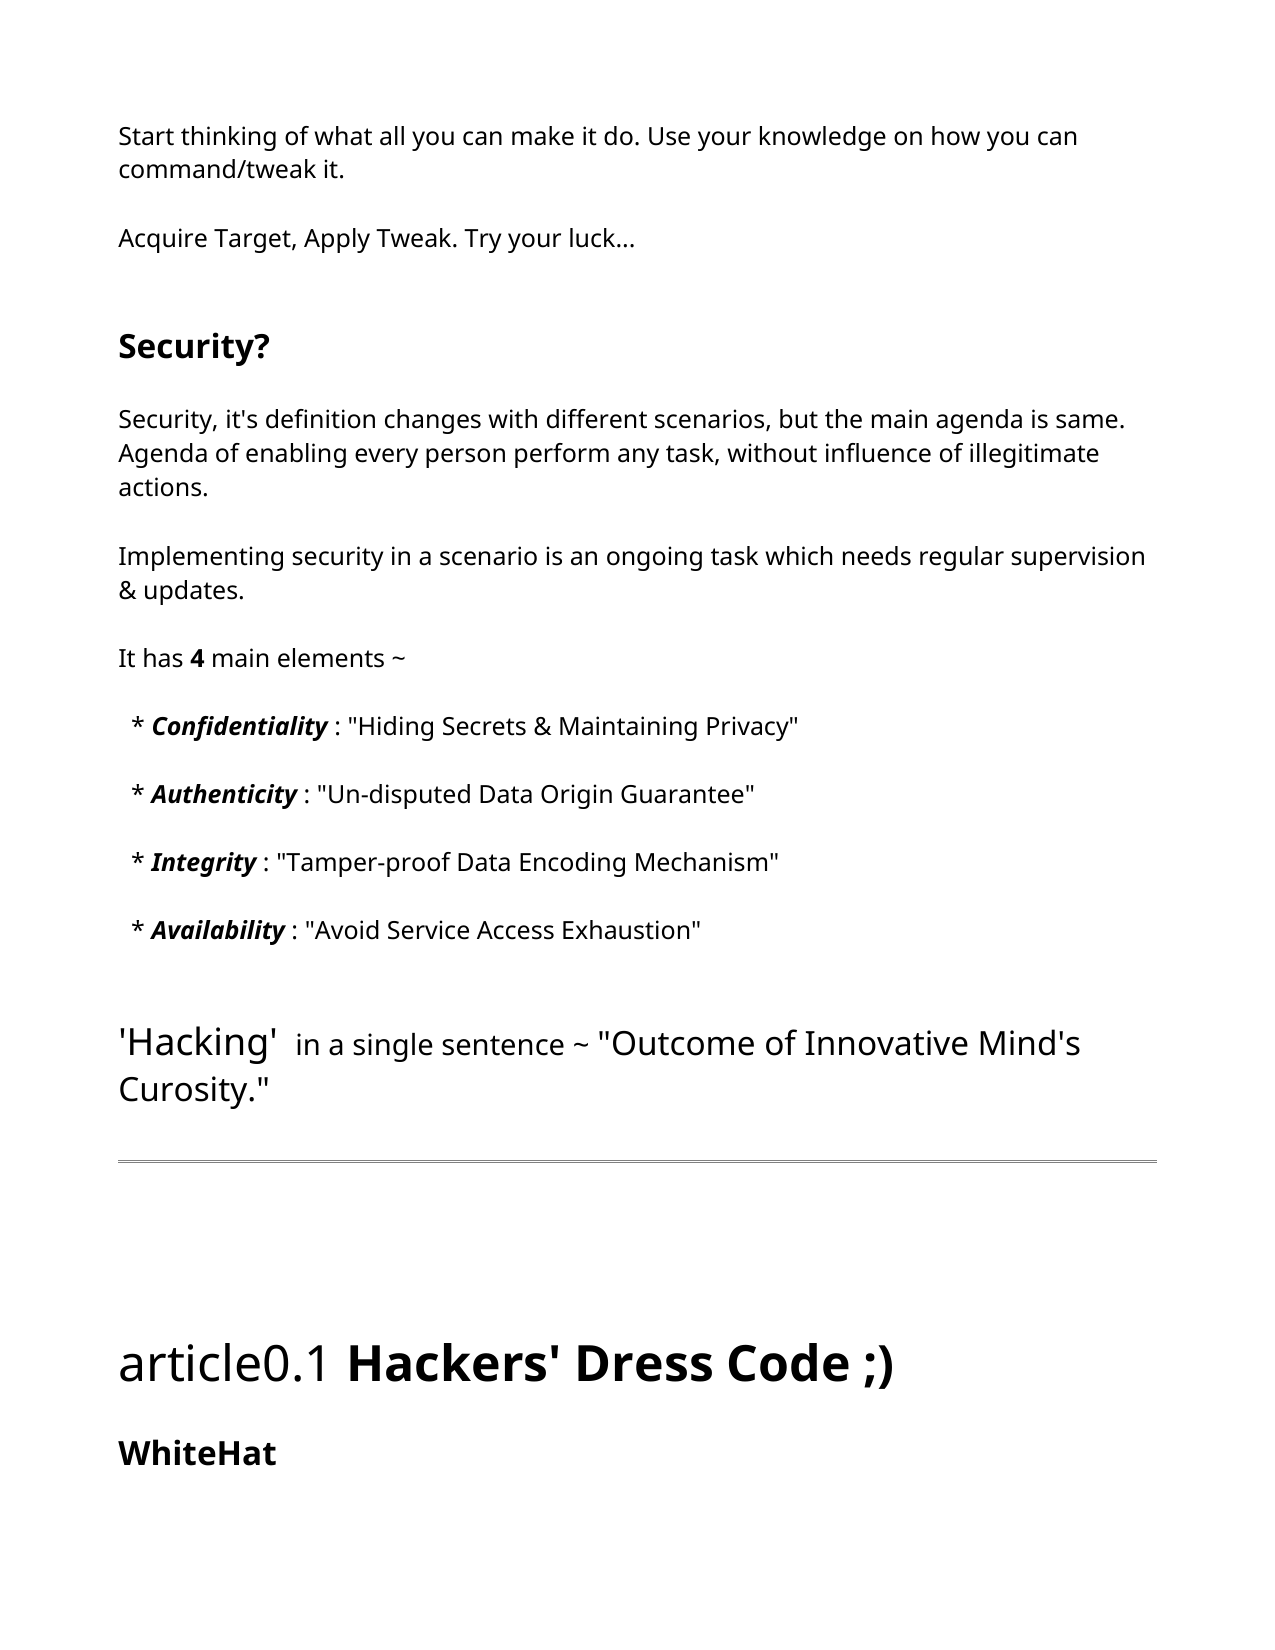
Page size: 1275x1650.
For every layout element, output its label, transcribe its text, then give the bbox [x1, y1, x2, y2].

text Agenda of enabling every person perform any task, without influence of illegitimate actions. [118, 436, 1157, 504]
text * Availability : "Avoid Service Access Exhaustion" [118, 913, 1157, 947]
text 'Hacking' in a single sentence ~ "Outcome of Innovative Mind's Curosity." [118, 1015, 1157, 1112]
text Implementing security in a scenario is an ongoing task which needs regular supervision & updates. [118, 538, 1157, 606]
text It has 4 main elements ~ [118, 640, 1157, 674]
text * Authenticity : "Un-disputed Data Origin Guarantee" [118, 777, 1157, 811]
text WhiteHat [118, 1430, 1157, 1476]
text Start thinking of what all you can make it do. Use your knowledge on how you can command/tweak it. [118, 118, 1157, 186]
text * Confidentiality : "Hiding Secrets & Maintaining Privacy" [118, 708, 1157, 743]
text * Integrity : "Tamper-proof Data Encoding Mechanism" [118, 845, 1157, 879]
text article0.1 Hackers' Dress Code ;) [118, 1328, 1157, 1396]
text Security? [118, 322, 1157, 368]
text Acquire Target, Apply Tweak. Try your luck... [118, 220, 1157, 254]
text Security, it's definition changes with different scenarios, but the main agenda is same. [118, 402, 1157, 436]
